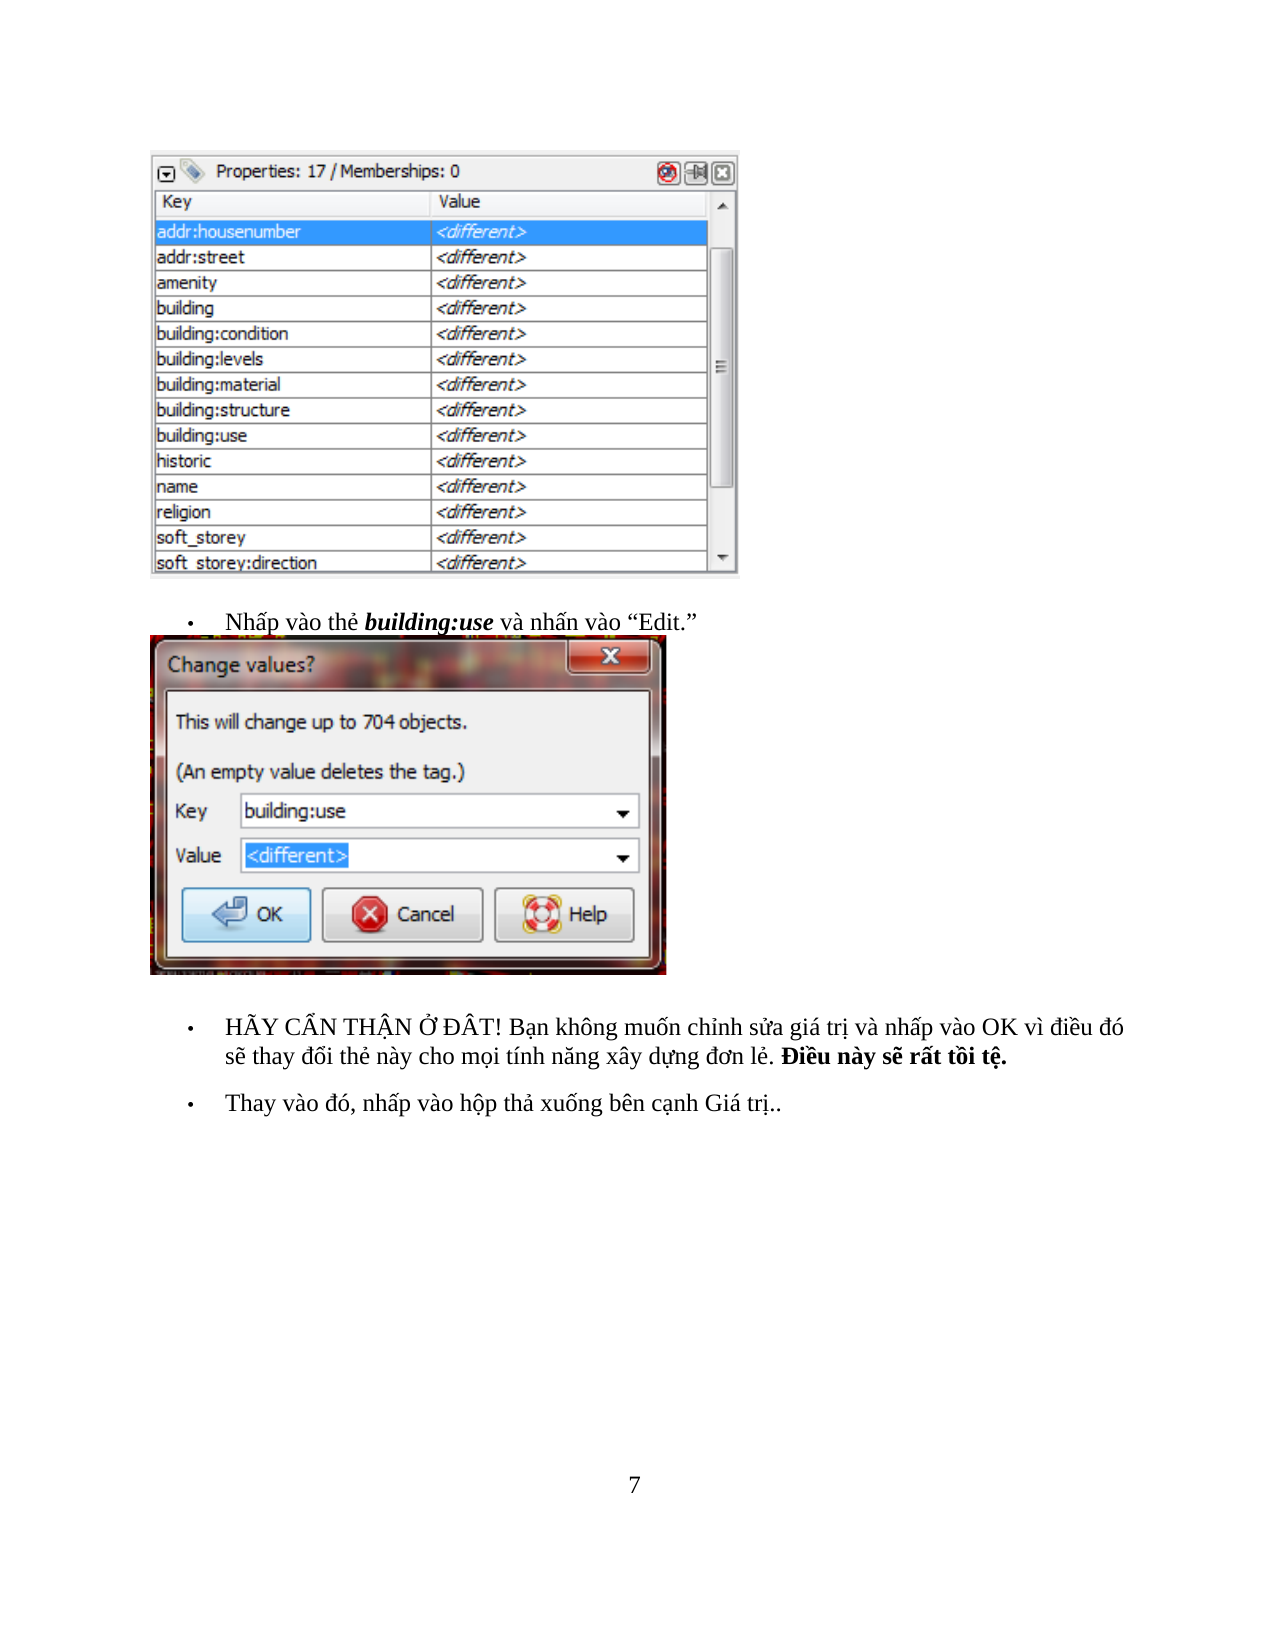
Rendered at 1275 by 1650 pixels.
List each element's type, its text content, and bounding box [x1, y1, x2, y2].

list Thay vào đó, nhấp vào hộp thả xuống bên cạnh Giá trị.. [187, 1088, 1125, 1116]
picture [150, 150, 740, 579]
picture [150, 635, 667, 975]
list Nhấp vào thẻ building:use và nhấn vào “Edit.” [187, 607, 1125, 636]
list HÃY CẨN THẬN Ở ĐÂT! Bạn không muốn chỉnh sửa giá trị và nhấp vào OK vì điều đó sẽ thay đổi thẻ này cho mọi tính năng xây dựng đơn lẻ. Điều này sẽ rất tồi tệ. [187, 1012, 1125, 1070]
